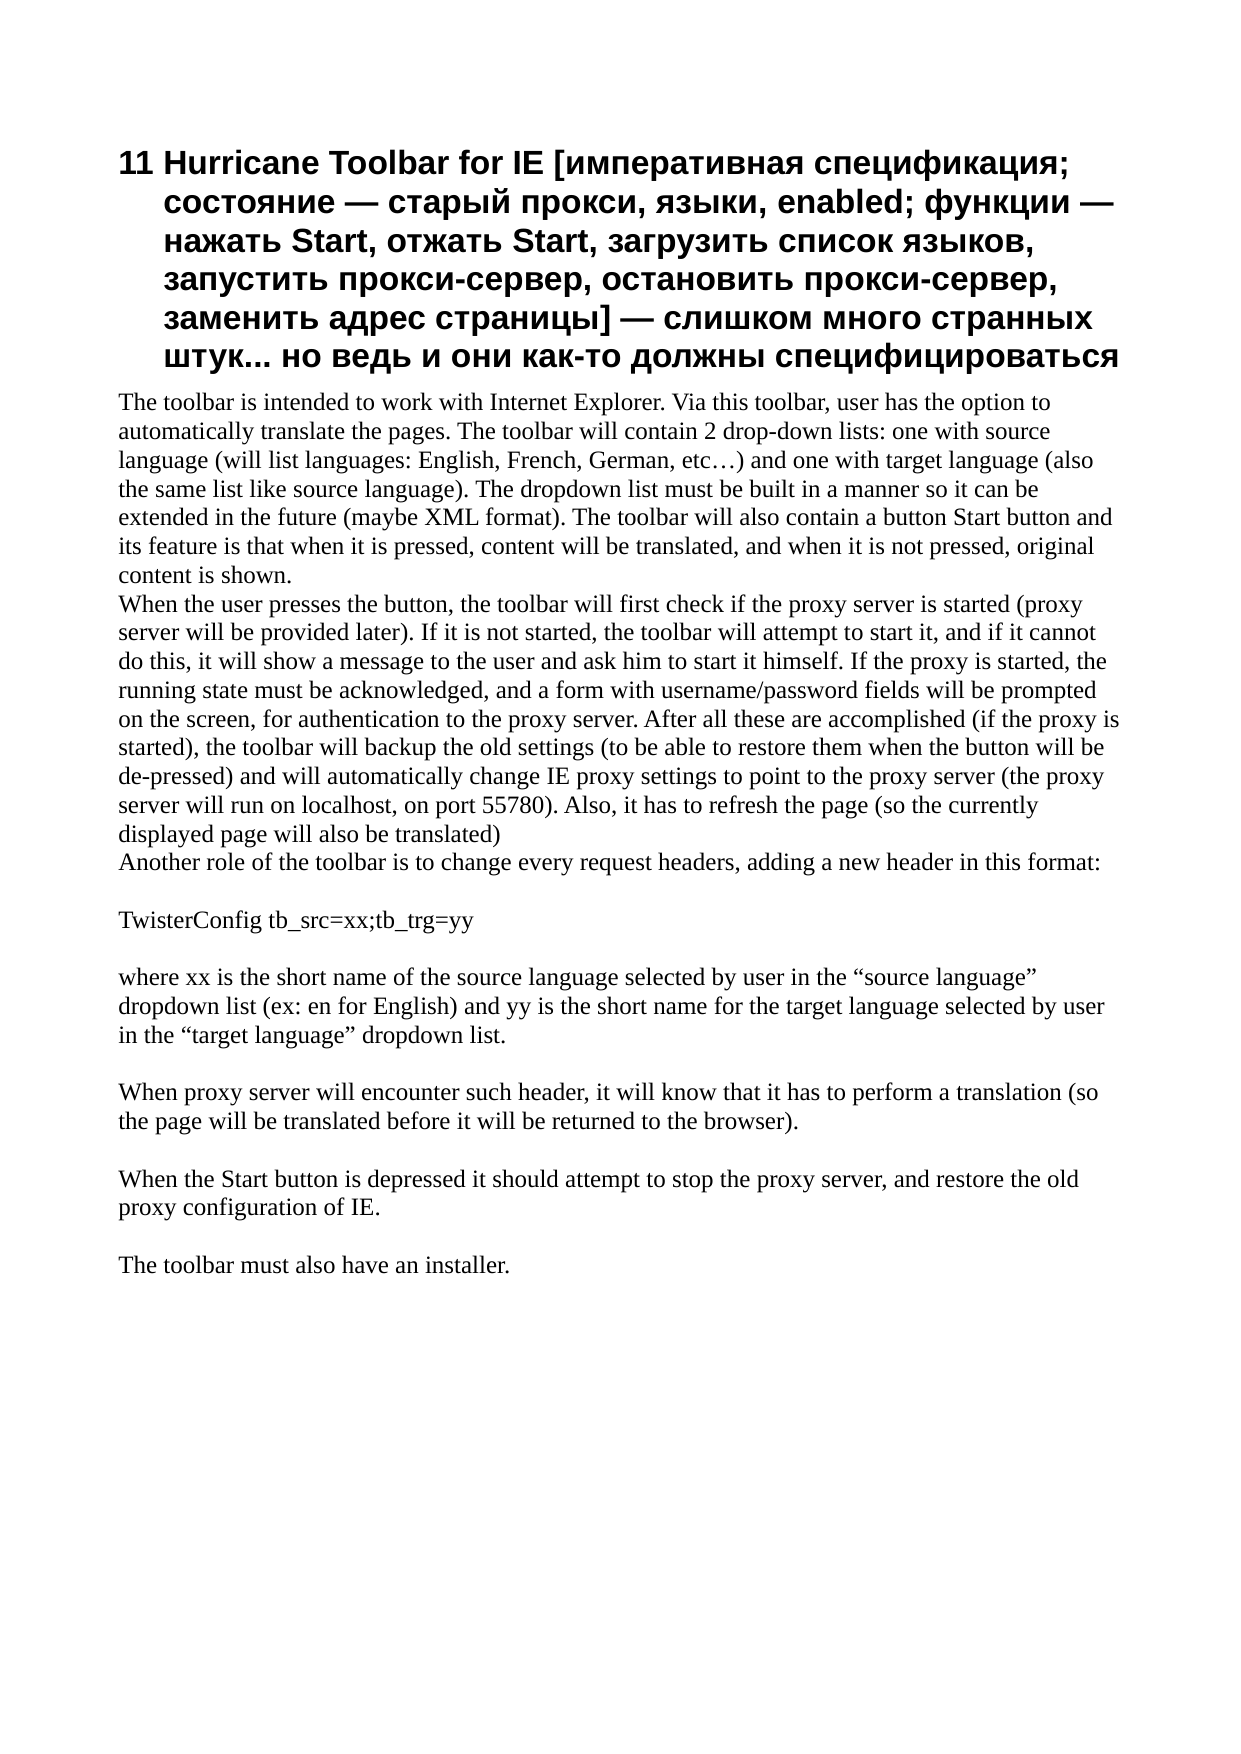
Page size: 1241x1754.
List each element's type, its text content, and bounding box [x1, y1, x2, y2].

text The toolbar is intended to work with Internet Explorer. Via this toolbar, user has the option to automatically translate the pages. The toolbar will contain 2 drop-down lists: one with source language (will list languages: English, French, German, etc…) and one with target language (also the same list like source language). The dropdown list must be built in a manner so it can be extended in the future (maybe XML format). The toolbar will also contain a button Start button and its feature is that when it is pressed, content will be translated, and when it is not pressed, original content is shown. When the user presses the button, the toolbar will first check if the proxy server is started (proxy server will be provided later). If it is not started, the toolbar will attempt to start it, and if it cannot do this, it will show a message to the user and ask him to start it himself. If the proxy is started, the running state must be acknowledged, and a form with username/password fields will be prompted on the screen, for authentication to the proxy server. After all these are accomplished (if the proxy is started), the toolbar will backup the old settings (to be able to restore them when the button will be de-pressed) and will automatically change IE proxy settings to point to the proxy server (the proxy server will run on localhost, on port 55780). Also, it has to refresh the page (so the currently displayed page will also be translated) Another role of the toolbar is to change every request headers, adding a new header in this format: TwisterConfig tb_src=xx;tb_trg=yy where xx is the short name of the source language selected by user in the “source language” dropdown list (ex: en for English) and yy is the short name for the target language selected by user in the “target language” dropdown list. When proxy server will encounter such header, it will know that it has to perform a translation (so the page will be translated before it will be returned to the browser). When the Start button is depressed it should attempt to stop the proxy server, and restore the old proxy configuration of IE. The toolbar must also have an installer. [118, 387, 1122, 1279]
subtitle Hurricane Toolbar for IE [императивная спецификация; состояние — старый прокси, языки, enabled; функции — нажать Start, отжать Start, загрузить список языков, запустить прокси-сервер, остановить прокси-сервер, заменить адрес страницы] — слишком много странных штук... но ведь и они как-то должны специфицироваться [118, 143, 1122, 375]
